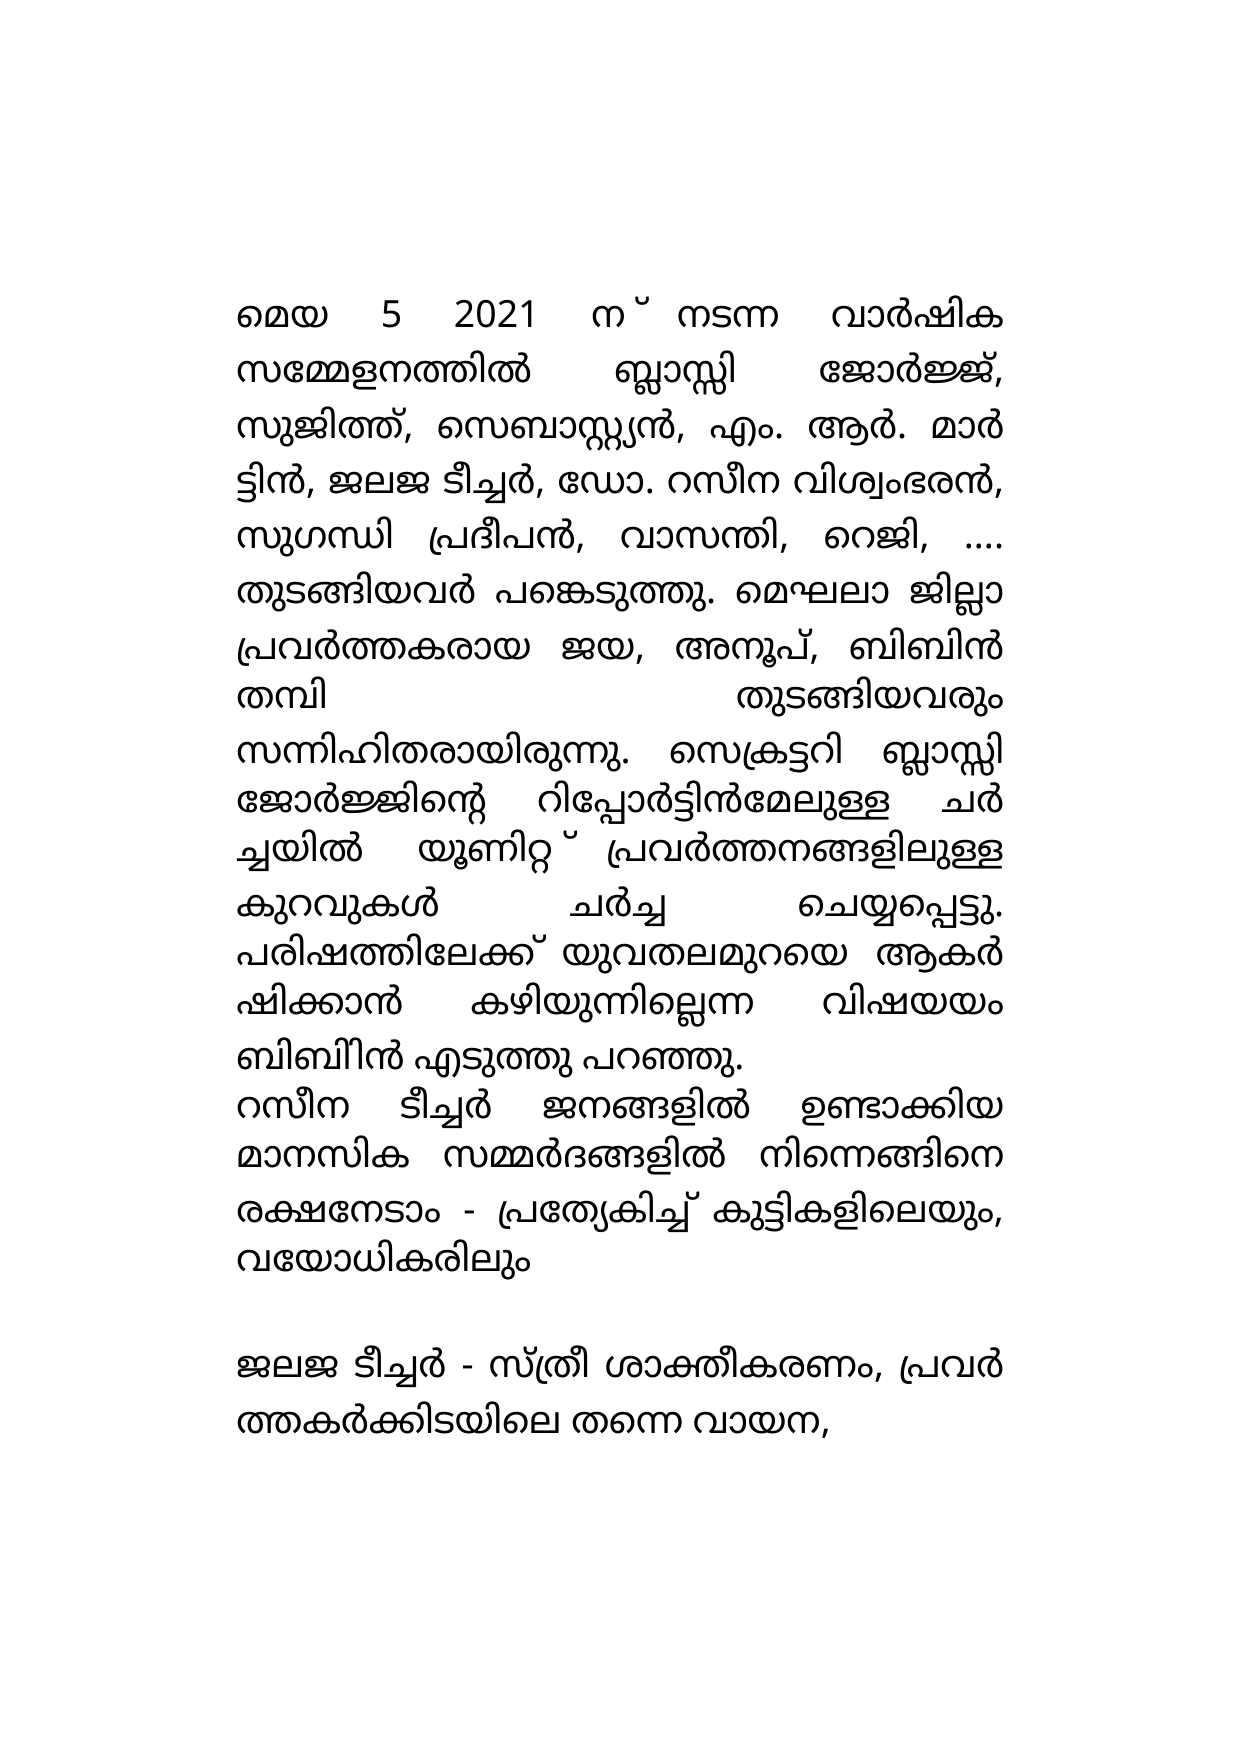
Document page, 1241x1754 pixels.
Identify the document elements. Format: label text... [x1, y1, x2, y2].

text മെയ 5 2021 ന് നടന്ന വാര്‍ഷിക സമ്മേളനത്തില്‍ ബ്ലാസ്സി ജോര്‍ജ്ജ്, സുജിത്ത്, സെബാസ്റ്റ്യന്‍, എം. ആര്‍. മാര്‍ട്ടിന്‍, ജലജ ടീച്ചര്‍, ഡോ. റസീന വിശ്വംഭരന്‍, സുഗന്ധി പ്രദീപന്‍, വാസന്തി, റെജി, .... തുടങ്ങിയവര്‍ പങ്കെടുത്തു. മെഘലാ ജില്ലാ പ്രവര്‍ത്തകരായ ജയ, അനൂപ്, ബിബിന്‍ തമ്പി തുടങ്ങിയവരും സന്നിഹിതരായിരുന്നു. സെക്രട്ടറി ബ്ലാസ്സി ജോര്‍ജ്ജിന്റെ റിപ്പോര്‍ട്ടിന്‍മേലുള്ള ചര്‍ച്ചയില്‍ യൂണിറ്റ് പ്രവര്‍ത്തനങ്ങളിലുള്ള കുറവുകള്‍ ചര്‍ച്ച ചെയ്യപ്പെട്ടു. പരിഷത്തിലേക്ക് യുവതലമുറയെ ആകര്‍ഷിക്കാന്‍ കഴിയുന്നില്ലെന്ന വിഷയയം ബിബിിന്‍ എടുത്തു പറഞ്ഞു. [236, 287, 1004, 1085]
text റസീന ടീച്ചര്‍ ജനങ്ങളില്‍ ഉണ്ടാക്കിയ മാനസിക സമ്മര്‍ദങ്ങളില്‍ നിന്നെങ്ങിനെ രക്ഷനേടാം - പ്രത്യേകിച്ച് കുട്ടികളിലെയും, വയോധികരിലും [236, 1085, 1004, 1287]
text ജലജ ടീച്ചര്‍ - സ്ത്രീ ശാക്തീകരണം, പ്രവര്‍ത്തകര്‍ക്കിടയിലെ തന്നെ വായന, [236, 1338, 1004, 1448]
